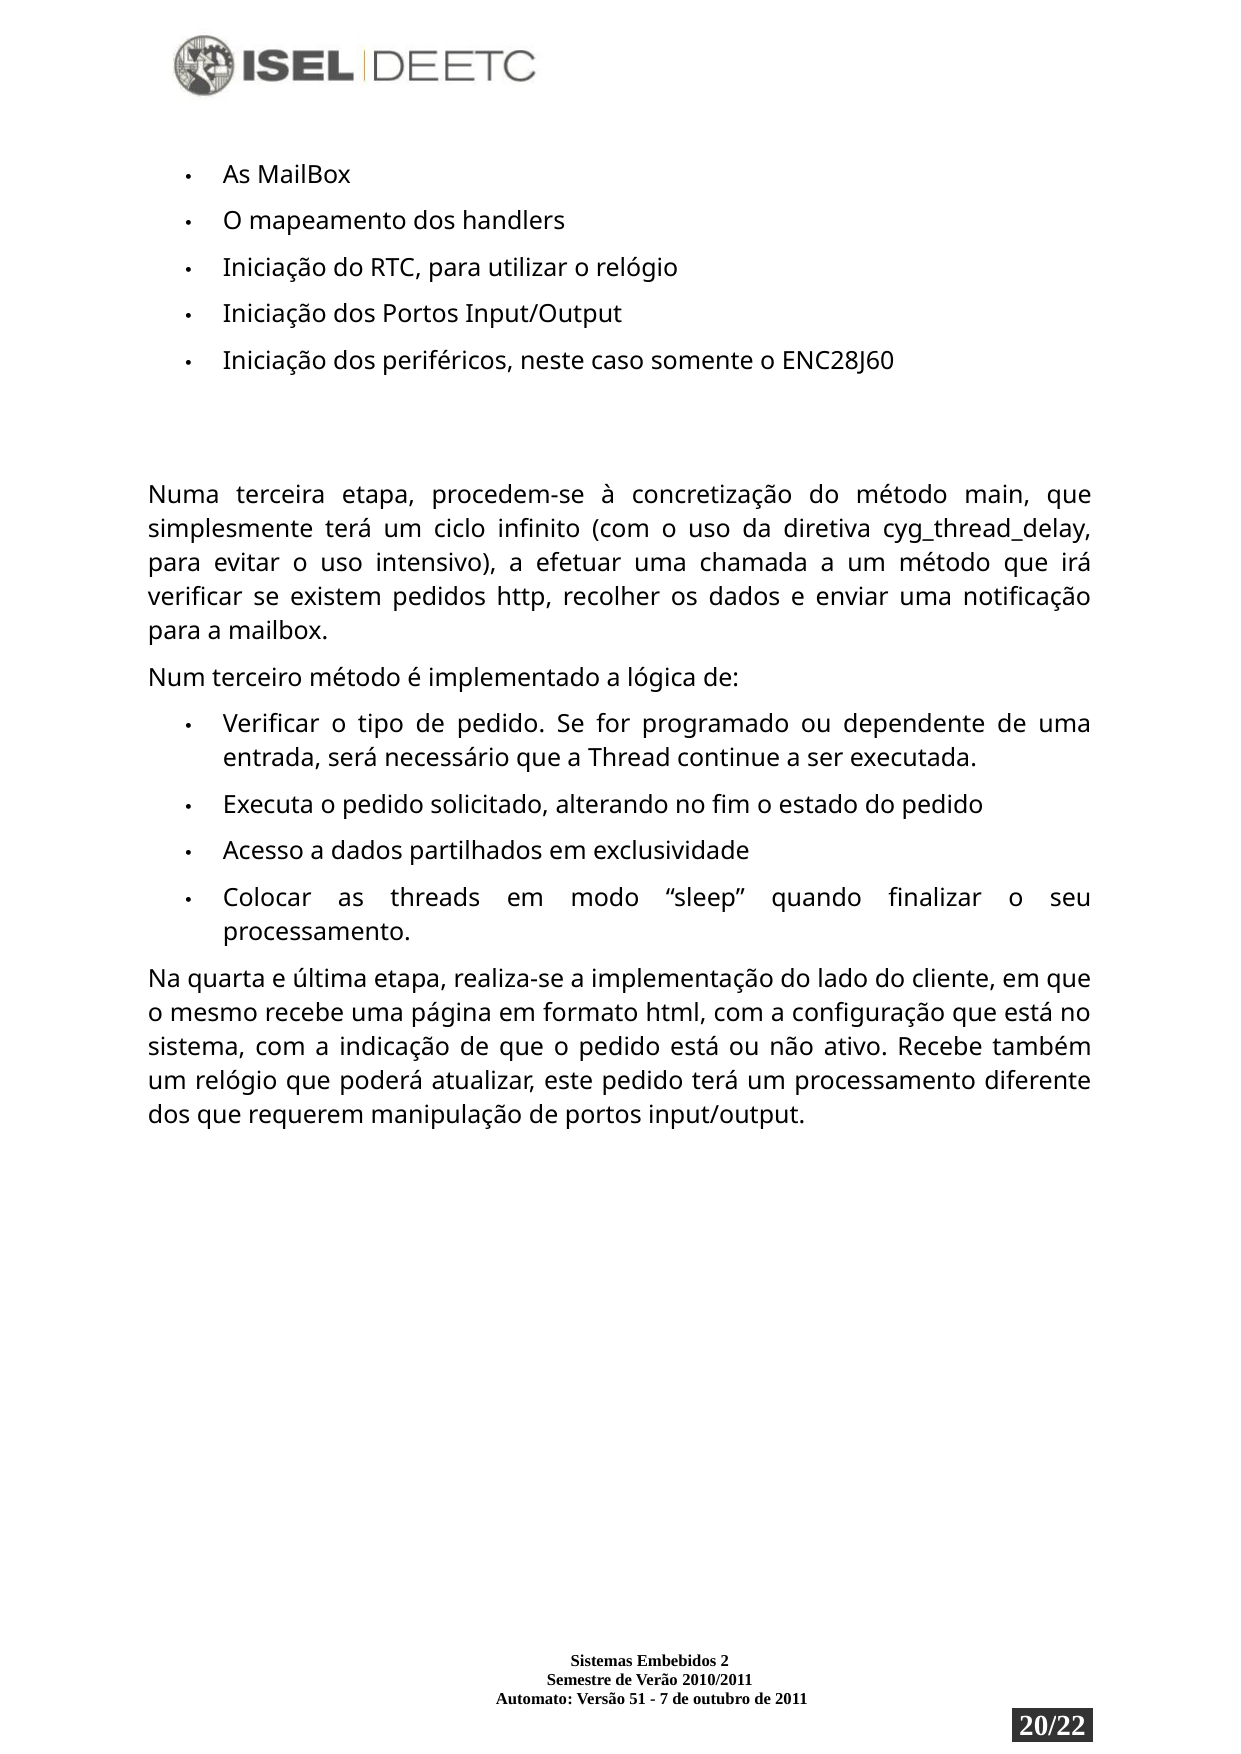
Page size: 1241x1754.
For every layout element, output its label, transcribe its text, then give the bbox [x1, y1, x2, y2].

list Acesso a dados partilhados em exclusividade [185, 833, 1093, 867]
text Numa terceira etapa, procedem-se à concretização do método main, que simplesmente terá um ciclo infinito (com o uso da diretiva cyg_thread_delay, para evitar o uso intensivo), a efetuar uma chamada a um método que irá verificar se existem pedidos http, recolher os dados e enviar uma notificação para a mailbox. [148, 476, 1093, 647]
list Verificar o tipo de pedido. Se for programado ou dependente de uma entrada, será necessário que a Thread continue a ser executada. [185, 706, 1093, 774]
list Colocar as threads em modo “sleep” quando finalizar o seu processamento. [185, 879, 1093, 948]
list O mapeamento dos handlers [185, 203, 1093, 237]
picture [164, 20, 566, 121]
list As MailBox [185, 156, 1093, 190]
list Executa o pedido solicitado, alterando no fim o estado do pedido [185, 786, 1093, 821]
list Iniciação dos Portos Input/Output [185, 296, 1093, 330]
text Num terceiro método é implementado a lógica de: [148, 659, 1093, 693]
list Iniciação do RTC, para utilizar o relógio [185, 249, 1093, 283]
list Iniciação dos periféricos, neste caso somente o ENC28J60 [185, 342, 1093, 377]
text Na quarta e última etapa, realiza-se a implementação do lado do cliente, em que o mesmo recebe uma página em formato html, com a configuração que está no sistema, com a indicação de que o pedido está ou não ativo. Recebe também um relógio que poderá atualizar, este pedido terá um processamento diferente dos que requerem manipulação de portos input/output. [148, 960, 1093, 1131]
